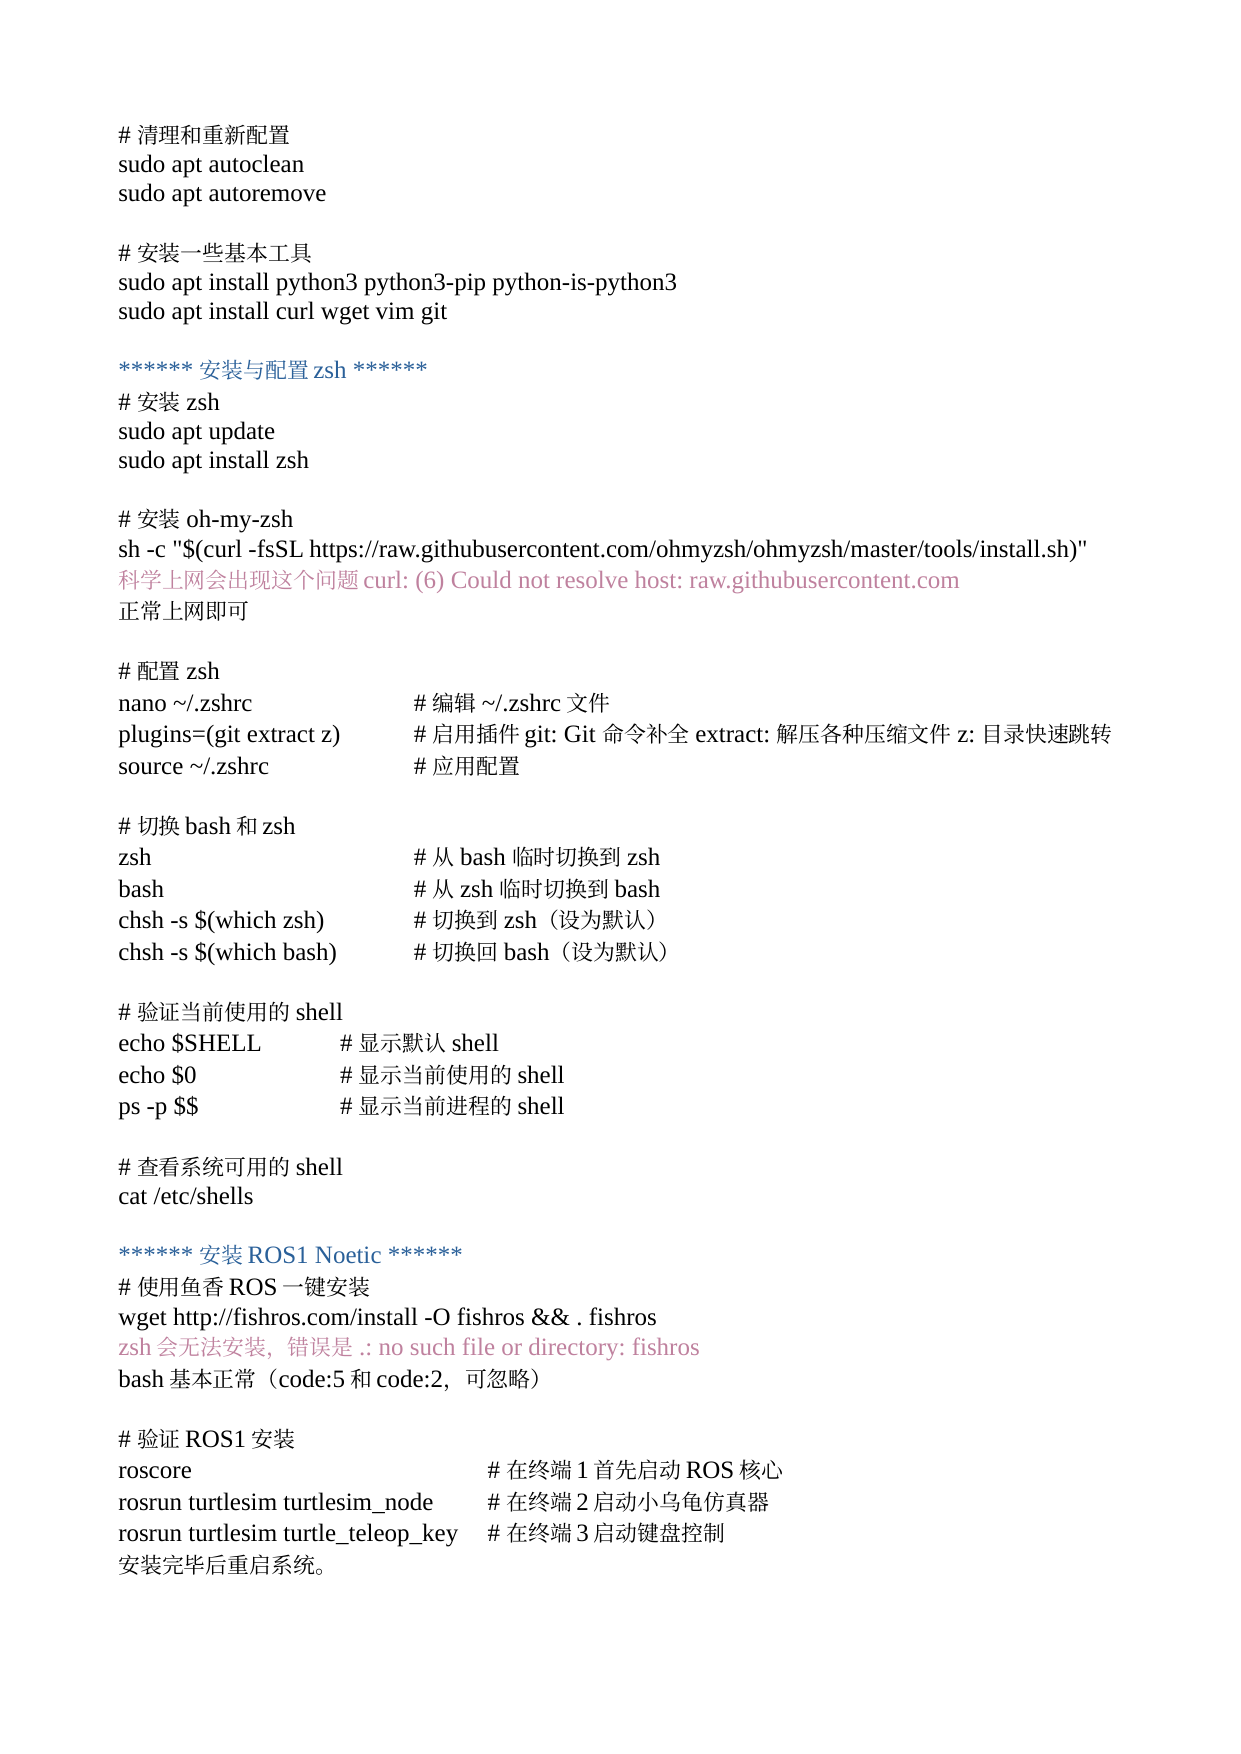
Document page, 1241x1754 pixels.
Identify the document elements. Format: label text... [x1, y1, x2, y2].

text # 查看系统可用的 shell [118, 1150, 1122, 1181]
text sudo apt install curl wget vim git [118, 296, 1122, 325]
text chsh -s $(which bash) # 切换回 bash（设为默认） [118, 935, 1122, 966]
text source ~/.zshrc # 应用配置 [118, 749, 1122, 780]
text cat /etc/shells [118, 1181, 1122, 1210]
text rosrun turtlesim turtle_teleop_key # 在终端3启动键盘控制 [118, 1516, 1122, 1548]
text # 配置 zsh [118, 654, 1122, 686]
text roscore # 在终端1首先启动ROS核心 [118, 1453, 1122, 1485]
text 正常上网即可 [118, 594, 1122, 626]
text chsh -s $(which zsh) # 切换到 zsh（设为默认） [118, 903, 1122, 935]
text # 使用鱼香ROS一键安装 [118, 1270, 1122, 1302]
text # 安装 zsh [118, 385, 1122, 416]
text echo $SHELL # 显示默认 shell [118, 1027, 1122, 1058]
text wget http://fishros.com/install -O fishros && . fishros [118, 1302, 1122, 1330]
text ****** 安装与配置zsh ****** [118, 353, 1122, 385]
text nano ~/.zshrc # 编辑 ~/.zshrc文件 [118, 686, 1122, 717]
text # 验证当前使用的 shell [118, 995, 1122, 1027]
text sudo apt install zsh [118, 445, 1122, 474]
text sudo apt autoremove [118, 178, 1122, 207]
text bash基本正常（code:5和code:2，可忽略） [118, 1362, 1122, 1393]
text # 验证ROS1安装 [118, 1422, 1122, 1453]
text 科学上网会出现这个问题curl: (6) Could not resolve host: raw.githubusercontent.com [118, 563, 1122, 594]
text plugins=(git extract z) # 启用插件git: Git 命令补全 extract: 解压各种压缩文件 z: 目录快速跳转 [118, 717, 1122, 749]
text sudo apt autoclean [118, 149, 1122, 178]
text # 安装 oh-my-zsh [118, 503, 1122, 534]
text zsh会无法安装，错误是 .: no such file or directory: fishros [118, 1330, 1122, 1362]
text # 切换bash和zsh [118, 809, 1122, 841]
text sudo apt update [118, 416, 1122, 445]
text ****** 安装ROS1 Noetic ****** [118, 1239, 1122, 1270]
text # 清理和重新配置 [118, 118, 1122, 149]
text # 安装一些基本工具 [118, 236, 1122, 267]
text rosrun turtlesim turtlesim_node # 在终端2启动小乌龟仿真器 [118, 1485, 1122, 1516]
text bash # 从 zsh 临时切换到 bash [118, 872, 1122, 903]
text ps -p $$ # 显示当前进程的 shell [118, 1089, 1122, 1121]
text sudo apt install python3 python3-pip python-is-python3 [118, 267, 1122, 296]
text zsh # 从 bash 临时切换到 zsh [118, 841, 1122, 872]
text sh -c "$(curl -fsSL https://raw.githubusercontent.com/ohmyzsh/ohmyzsh/master/tools/install.sh)" [118, 534, 1122, 563]
text echo $0 # 显示当前使用的 shell [118, 1058, 1122, 1089]
text 安装完毕后重启系统。 [118, 1548, 1122, 1579]
